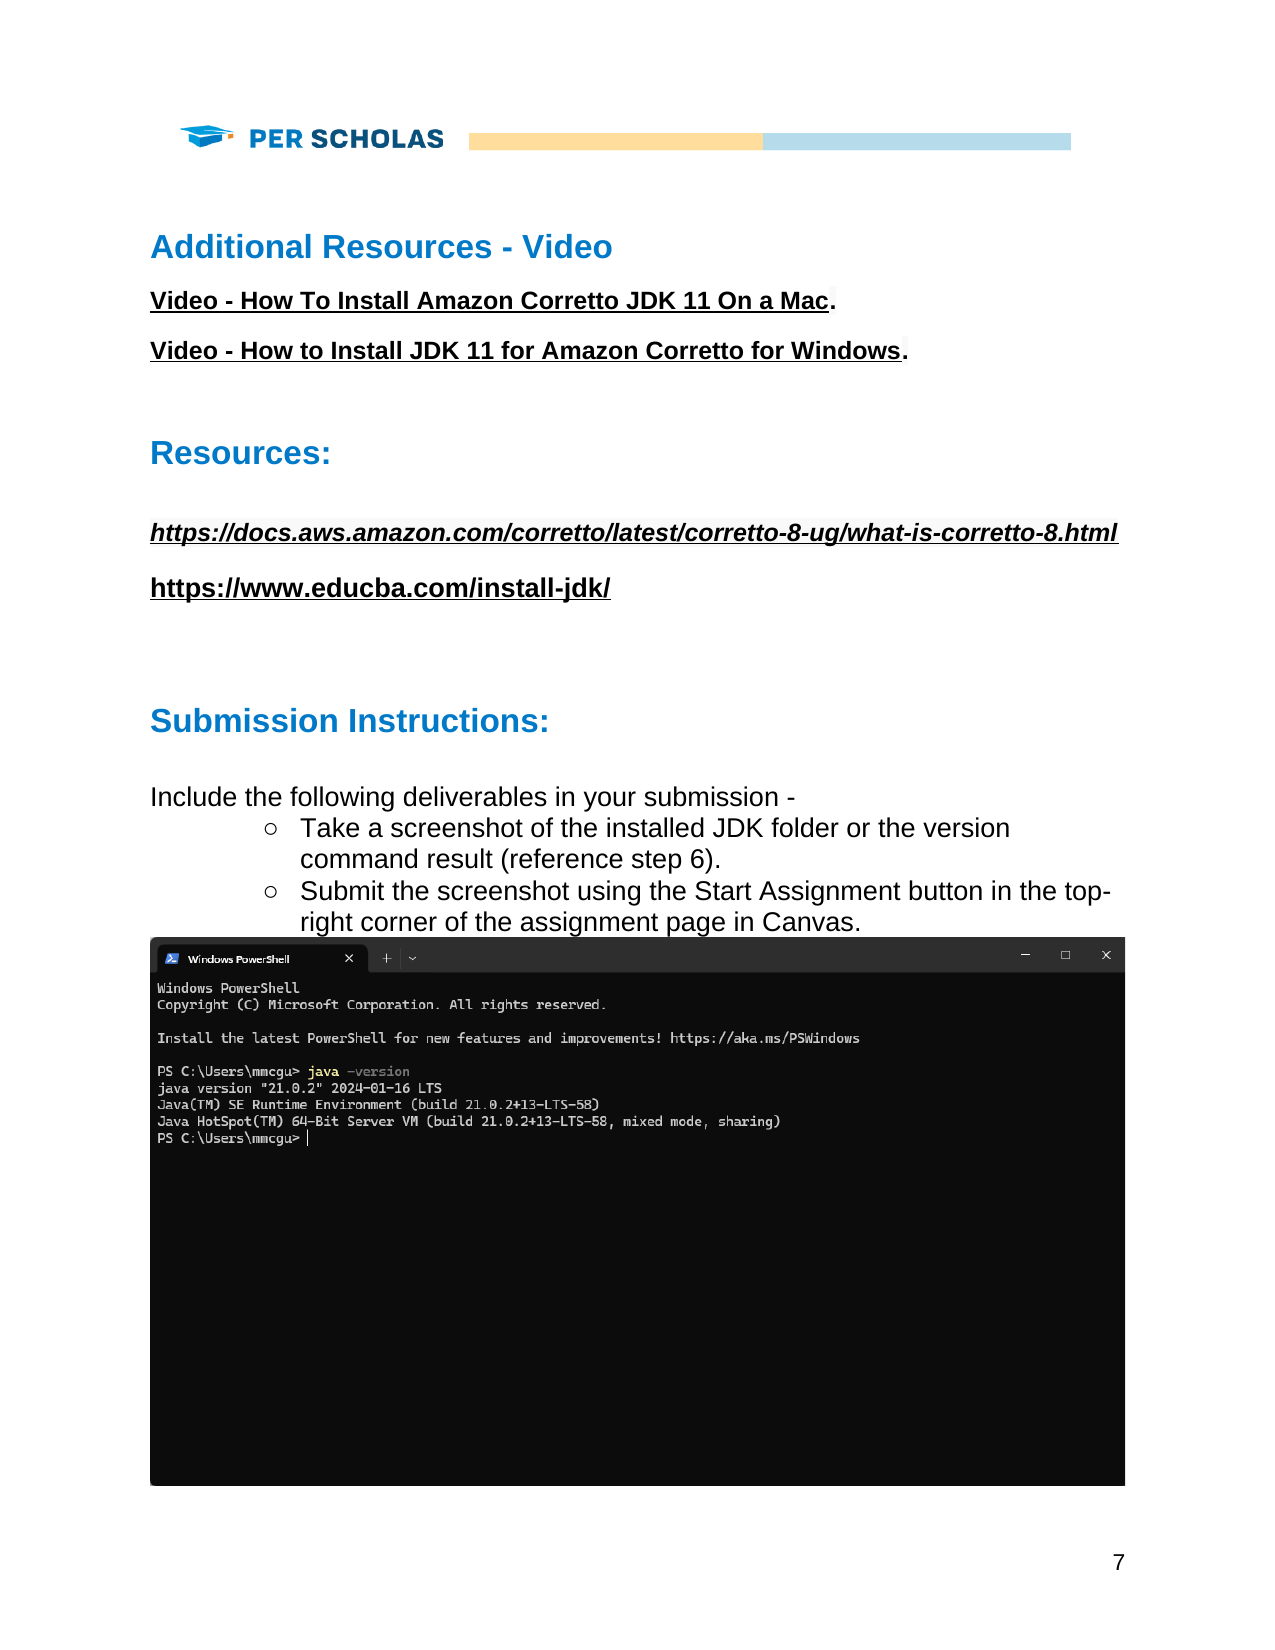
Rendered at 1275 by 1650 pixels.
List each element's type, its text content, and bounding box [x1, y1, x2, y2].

picture [150, 937, 1125, 1486]
text Video - How to Install JDK 11 for Amazon Corretto for Windows. [150, 336, 1125, 365]
subtitle Resources: [150, 433, 1125, 472]
list Take a screenshot of the installed JDK folder or the version command result (reference step 6). [262, 812, 1125, 875]
text https://docs.aws.amazon.com/corretto/latest/corretto-8-ug/what-is-corretto-8.html [150, 512, 1125, 547]
text Video - How To Install Amazon Corretto JDK 11 On a Mac. [150, 286, 1125, 315]
subtitle Submission Instructions: [150, 694, 1125, 739]
picture [150, 75, 1125, 207]
subtitle Additional Resources - Video [150, 227, 1125, 266]
text Include the following deliverables in your submission - [150, 781, 1125, 812]
list Submit the screenshot using the Start Assignment button in the top-right corner of the assignment page in Canvas. [262, 875, 1125, 937]
text https://www.educba.com/install-jdk/ [150, 565, 1125, 603]
